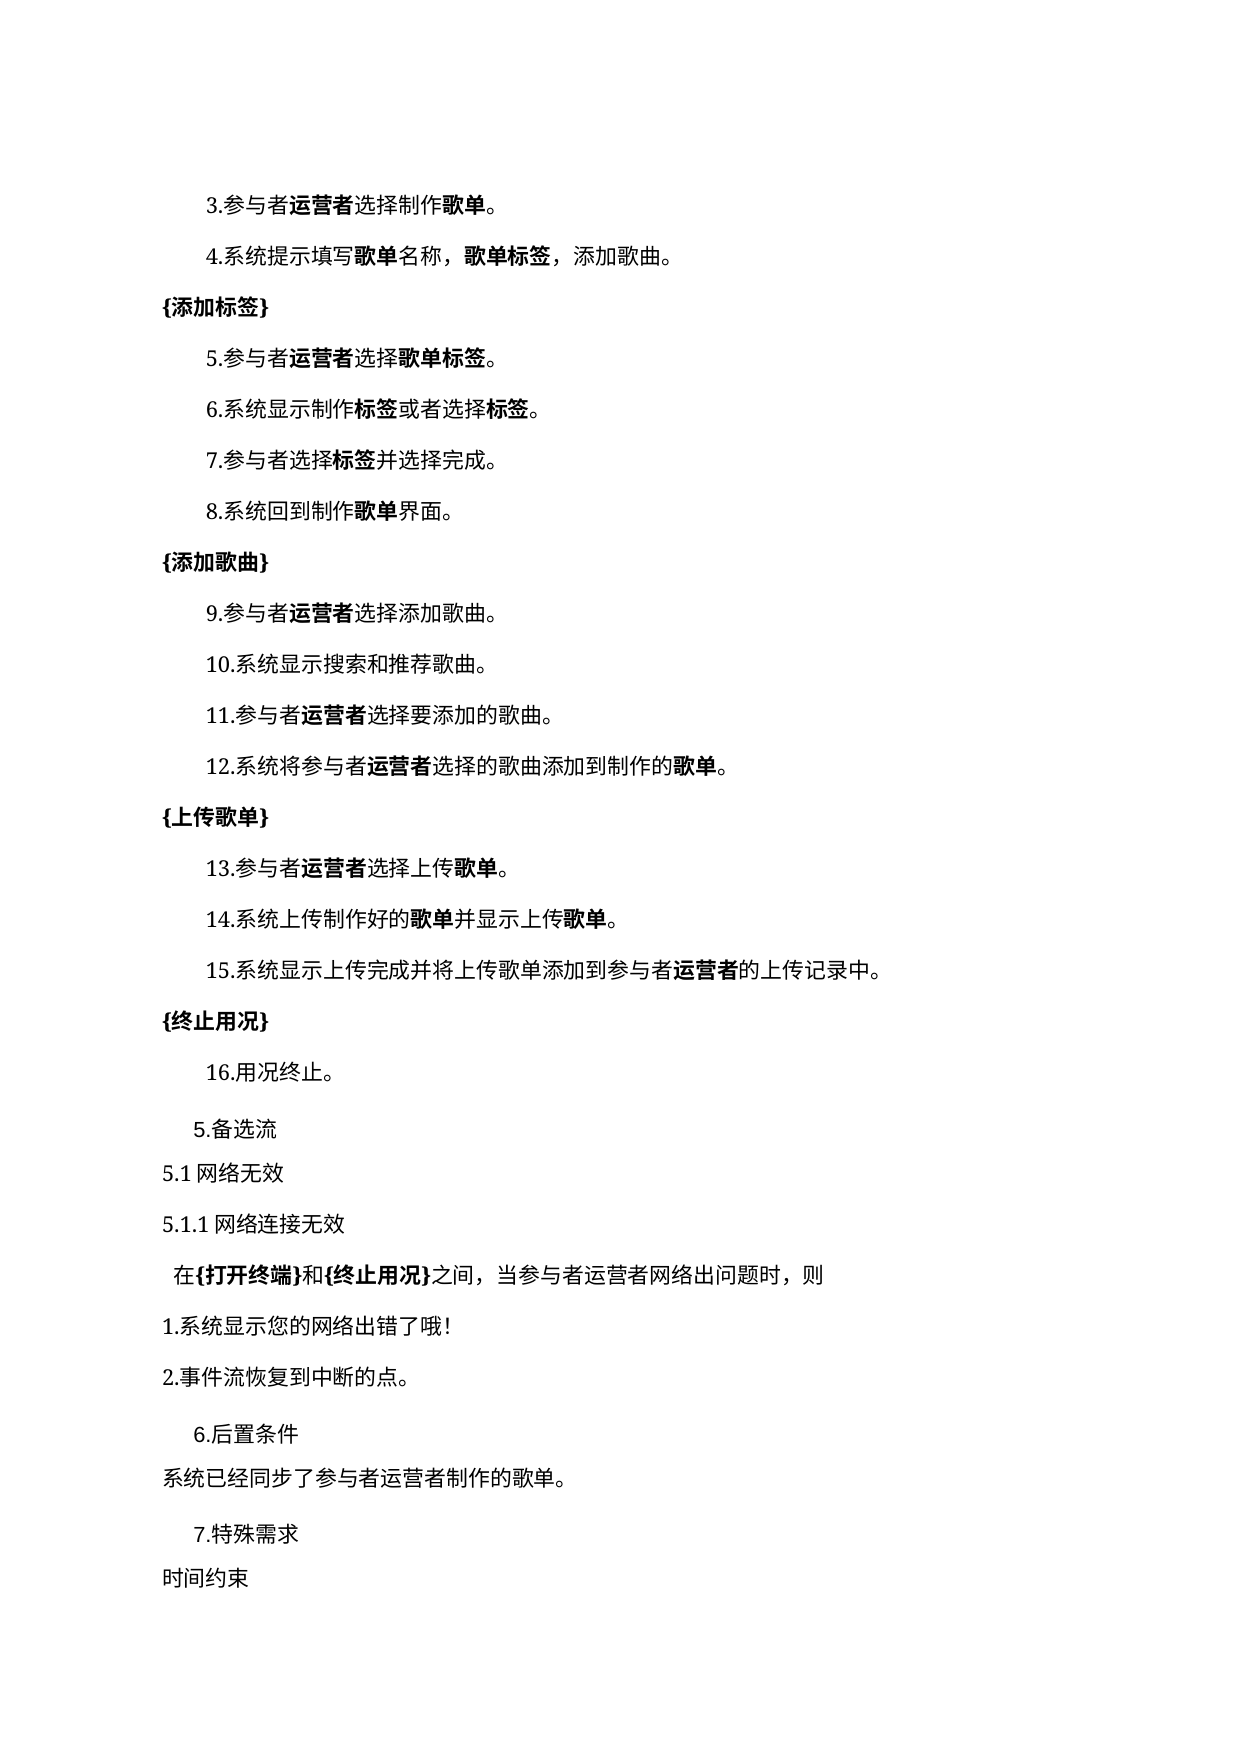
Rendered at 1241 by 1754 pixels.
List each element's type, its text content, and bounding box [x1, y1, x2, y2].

text 15.系统显示上传完成并将上传歌单添加到参与者运营者的上传记录中。 [118, 953, 1122, 985]
text 10.系统显示搜索和推荐歌曲。 [118, 647, 1122, 679]
text 4.系统提示填写歌单名称，歌单标签，添加歌曲。 [118, 239, 1122, 270]
text 9.参与者运营者选择添加歌曲。 [118, 596, 1122, 628]
text 5.1.1网络连接无效 [118, 1207, 1122, 1239]
text 5.1网络无效 [118, 1156, 1122, 1188]
text 16.用况终止。 [118, 1055, 1122, 1087]
text {上传歌单} [118, 800, 1122, 832]
text {添加标签} [118, 290, 1122, 321]
text 7.参与者选择标签并选择完成。 [118, 443, 1122, 474]
text {终止用况} [118, 1004, 1122, 1036]
text 13.参与者运营者选择上传歌单。 [118, 851, 1122, 883]
subtitle 6.后置条件 [118, 1417, 1122, 1448]
text 1.系统显示您的网络出错了哦！ [118, 1309, 1122, 1341]
text 3.参与者运营者选择制作歌单。 [118, 188, 1122, 219]
text 6.系统显示制作标签或者选择标签。 [118, 392, 1122, 423]
subtitle 7.特殊需求 [118, 1517, 1122, 1549]
text 在{打开终端}和{终止用况}之间，当参与者运营者网络出问题时，则 [118, 1258, 1122, 1290]
text 时间约束 [118, 1561, 1122, 1593]
text 2.事件流恢复到中断的点。 [118, 1360, 1122, 1392]
text 14.系统上传制作好的歌单并显示上传歌单。 [118, 902, 1122, 934]
text 系统已经同步了参与者运营者制作的歌单。 [118, 1461, 1122, 1493]
subtitle 5.备选流 [118, 1112, 1122, 1143]
text {添加歌曲} [118, 545, 1122, 577]
text 11.参与者运营者选择要添加的歌曲。 [118, 698, 1122, 730]
text 5.参与者运营者选择歌单标签。 [118, 341, 1122, 372]
text 8.系统回到制作歌单界面。 [118, 494, 1122, 526]
text 12.系统将参与者运营者选择的歌曲添加到制作的歌单。 [118, 749, 1122, 781]
